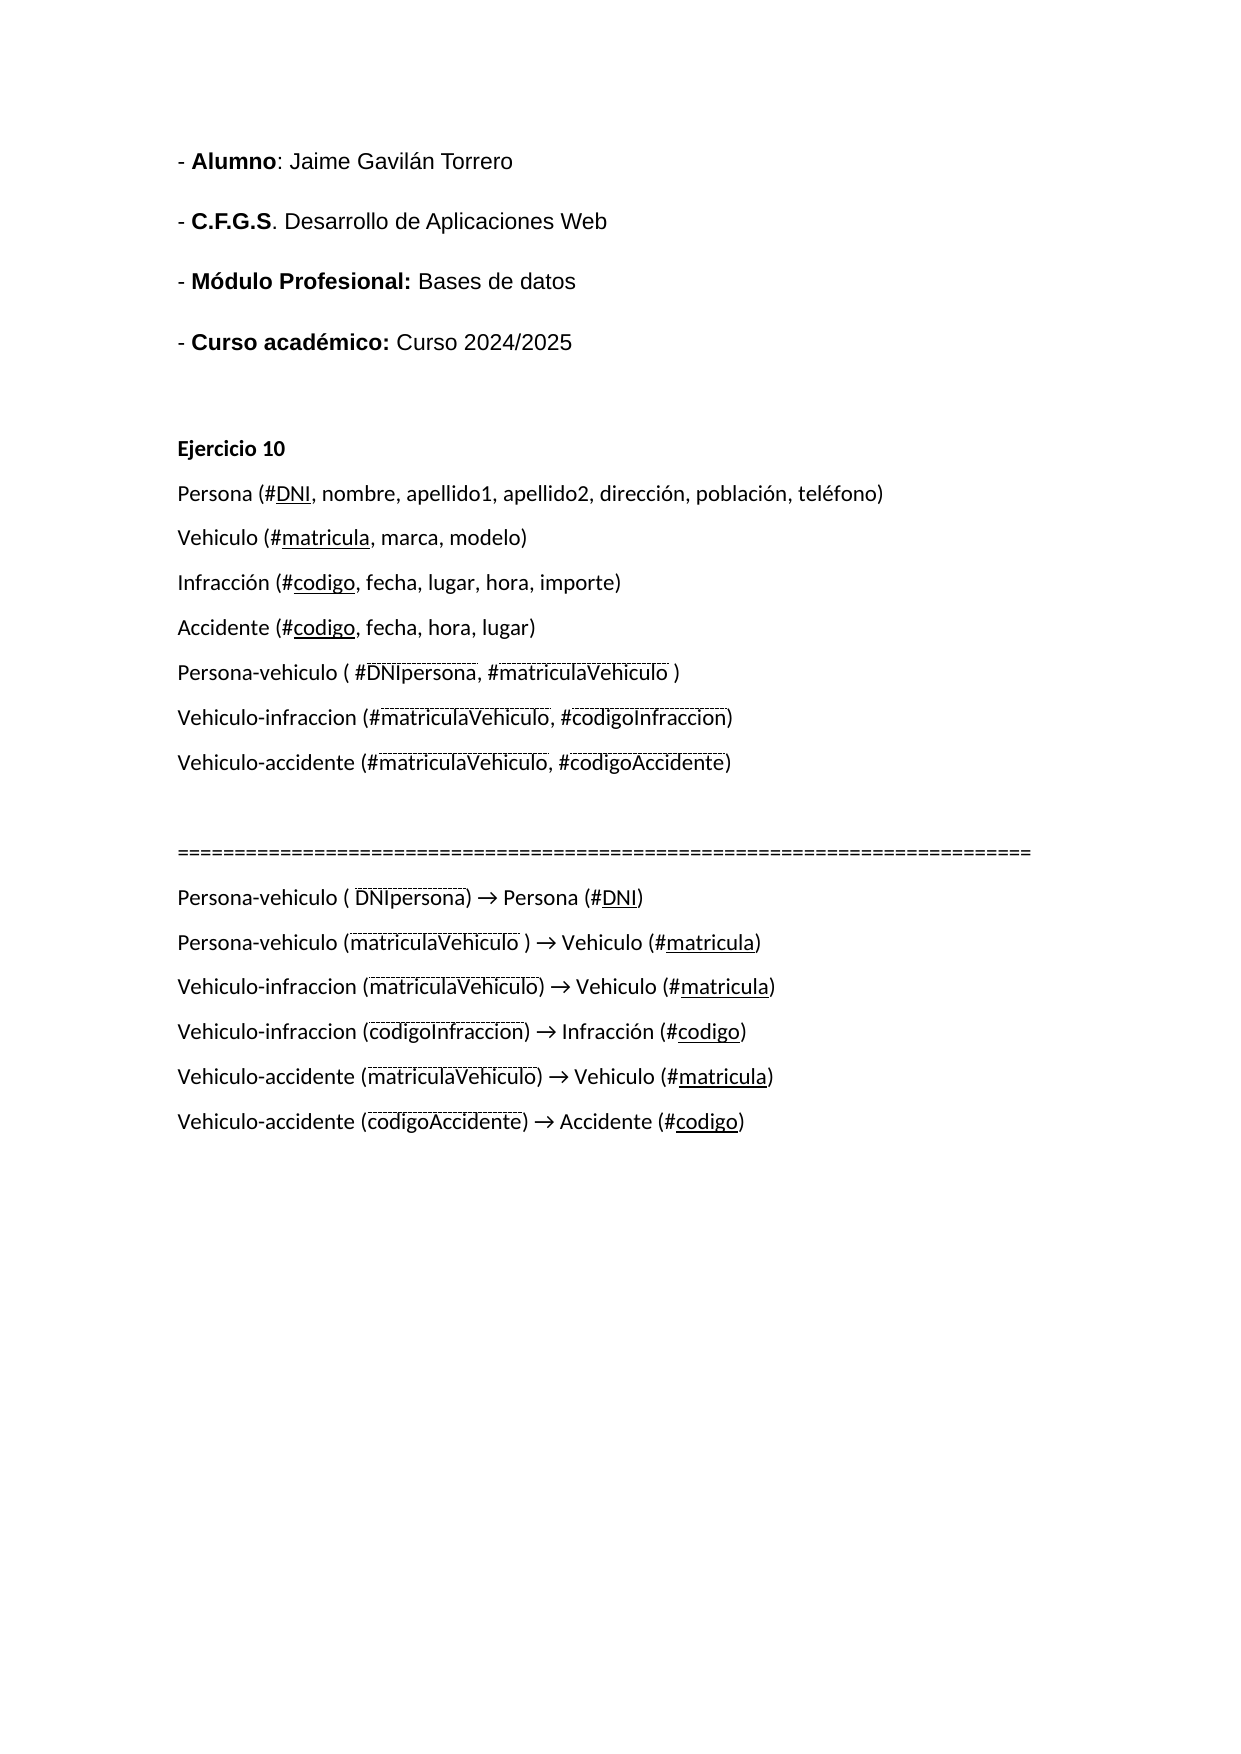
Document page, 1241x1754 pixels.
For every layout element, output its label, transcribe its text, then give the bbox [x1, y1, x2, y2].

text Vehiculo-infraccion (matriculaVehiculo) → Vehiculo (#matricula) [177, 972, 1063, 1001]
text - C.F.G.S. Desarrollo de Aplicaciones Web [177, 208, 1063, 234]
text Vehiculo-accidente (#matriculaVehiculo, #codigoAccidente) [177, 748, 1063, 776]
text - Módulo Profesional: Bases de datos [177, 268, 1063, 294]
text - Alumno: Jaime Gavilán Torrero [177, 148, 1063, 174]
text Persona-vehiculo ( #DNIpersona, #matriculaVehiculo ) [177, 658, 1063, 686]
text Vehiculo-infraccion (codigoInfraccion) → Infracción (#codigo) [177, 1017, 1063, 1045]
text Vehiculo-accidente (matriculaVehiculo) → Vehiculo (#matricula) [177, 1062, 1063, 1090]
text Vehiculo (#matricula, marca, modelo) [177, 523, 1063, 552]
text - Curso académico: Curso 2024/2025 [177, 328, 1063, 355]
text Vehiculo-accidente (codigoAccidente) → Accidente (#codigo) [177, 1107, 1063, 1135]
text Persona-vehiculo (matriculaVehiculo ) → Vehiculo (#matricula) [177, 928, 1063, 956]
text =========================================================================== [177, 838, 1063, 866]
text Infracción (#codigo, fecha, lugar, hora, importe) [177, 568, 1063, 596]
text Vehiculo-infraccion (#matriculaVehiculo, #codigoInfraccion) [177, 703, 1063, 731]
text Persona-vehiculo ( DNIpersona) → Persona (#DNI) [177, 883, 1063, 911]
text Accidente (#codigo, fecha, hora, lugar) [177, 613, 1063, 641]
text Persona (#DNI, nombre, apellido1, apellido2, dirección, población, teléfono) [177, 479, 1063, 507]
text Ejercicio 10 [177, 434, 1063, 462]
